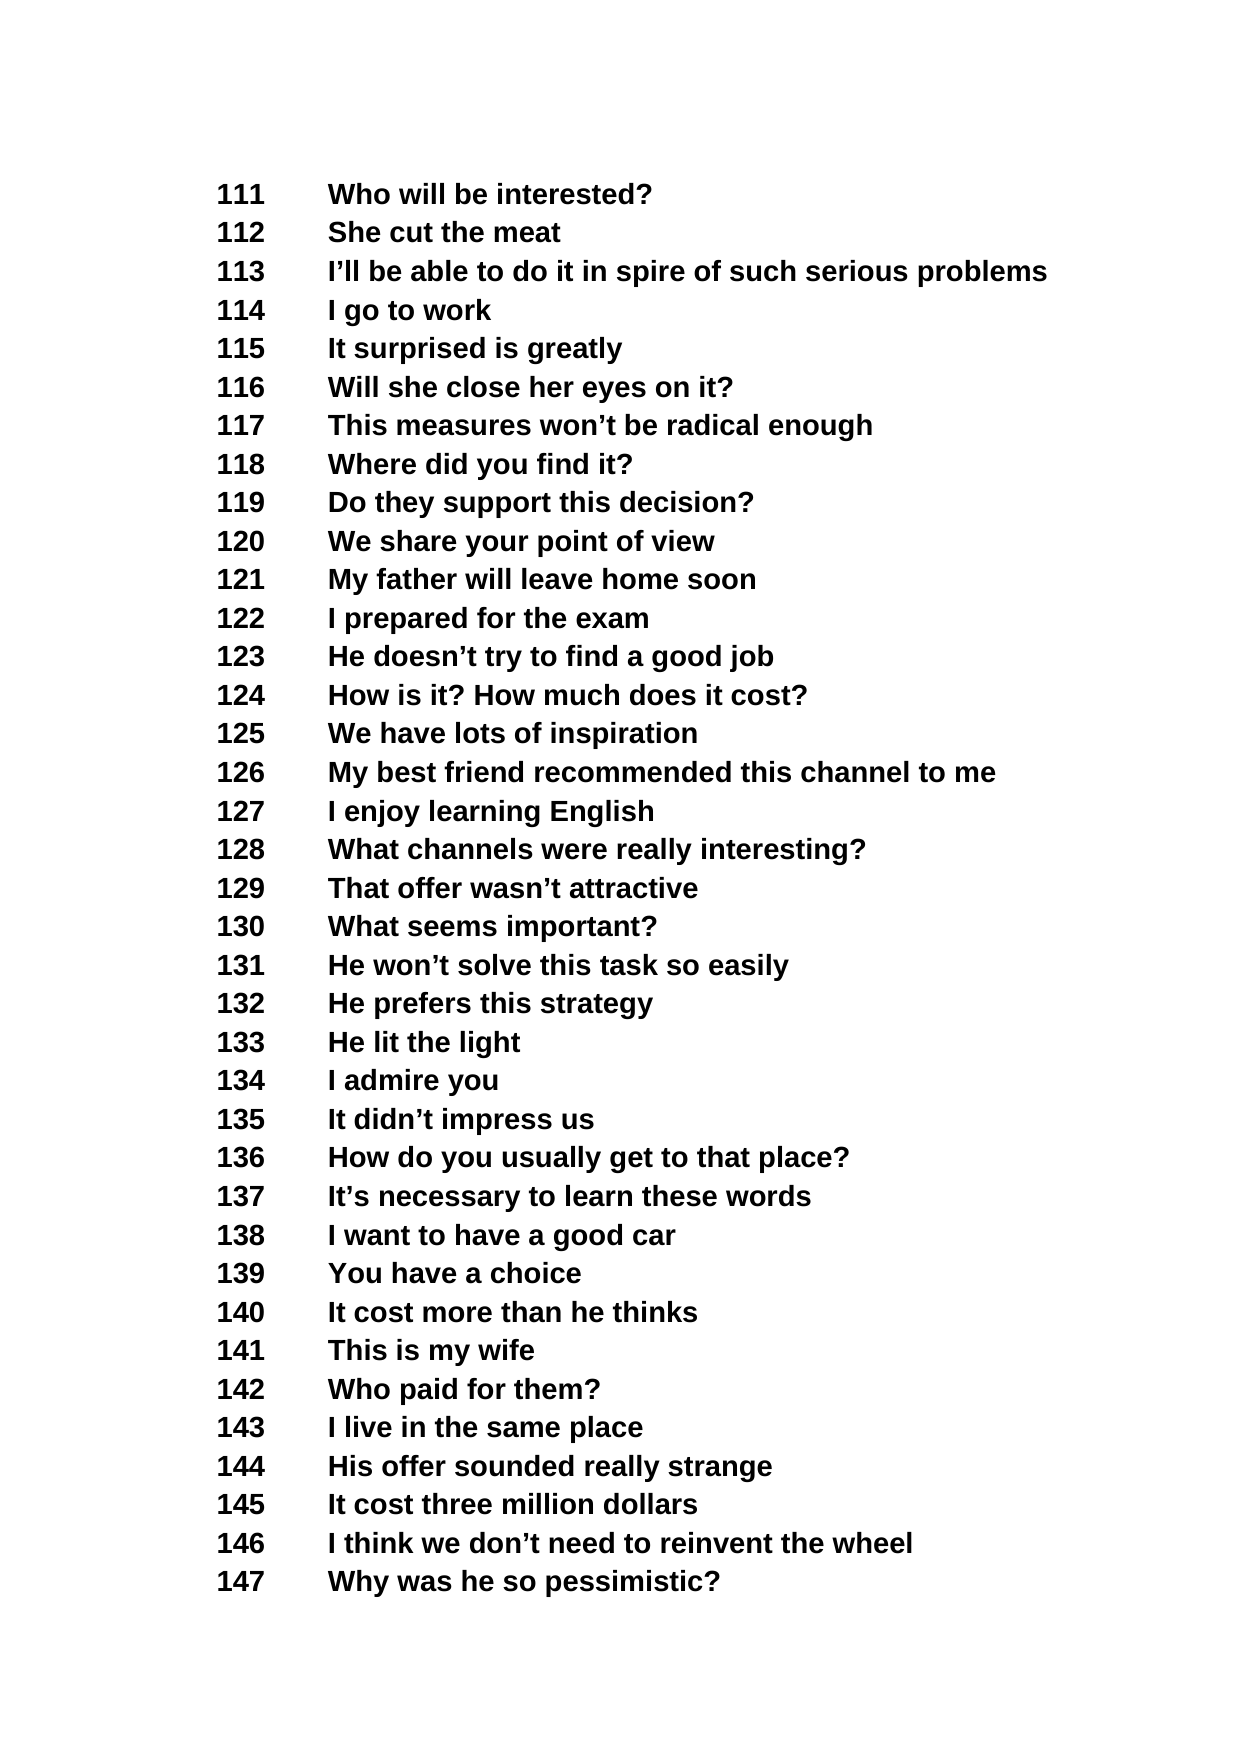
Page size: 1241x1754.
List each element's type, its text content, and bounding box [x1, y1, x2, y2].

list That offer wasn’t attractive [216, 871, 1149, 904]
list Why was he so pessimistic? [216, 1564, 1149, 1598]
list He doesn’t try to find a good job [216, 639, 1149, 673]
list It cost three million dollars [216, 1487, 1149, 1521]
list Who paid for them? [216, 1372, 1149, 1405]
list You have a choice [216, 1256, 1149, 1289]
list My best friend recommended this channel to me [216, 755, 1149, 788]
list Who will be interested? [216, 177, 1149, 210]
list This is my wife [216, 1333, 1149, 1367]
list My father will leave home soon [216, 562, 1149, 596]
list He lit the light [216, 1025, 1149, 1058]
list I think we don’t need to reinvent the wheel [216, 1526, 1149, 1559]
list I enjoy learning English [216, 793, 1149, 827]
list I want to have a good car [216, 1217, 1149, 1251]
list It’s necessary to learn these words [216, 1179, 1149, 1212]
list Do they support this decision? [216, 485, 1149, 519]
list His offer sounded really strange [216, 1449, 1149, 1482]
list I’ll be able to do it in spire of such serious problems [216, 254, 1149, 287]
list Where did you find it? [216, 447, 1149, 480]
list We share your point of view [216, 524, 1149, 557]
list Will she close her eyes on it? [216, 369, 1149, 403]
list She cut the meat [216, 215, 1149, 249]
list It didn’t impress us [216, 1102, 1149, 1135]
list How do you usually get to that place? [216, 1140, 1149, 1174]
list What channels were really interesting? [216, 832, 1149, 866]
list This measures won’t be radical enough [216, 408, 1149, 442]
list How is it? How much does it cost? [216, 678, 1149, 711]
list I prepared for the exam [216, 601, 1149, 634]
list He won’t solve this task so easily [216, 948, 1149, 981]
list I go to work [216, 292, 1149, 326]
list We have lots of inspiration [216, 716, 1149, 750]
list I admire you [216, 1063, 1149, 1097]
list He prefers this strategy [216, 986, 1149, 1020]
list What seems important? [216, 909, 1149, 943]
list I live in the same place [216, 1410, 1149, 1444]
list It surprised is greatly [216, 331, 1149, 364]
list It cost more than he thinks [216, 1294, 1149, 1328]
